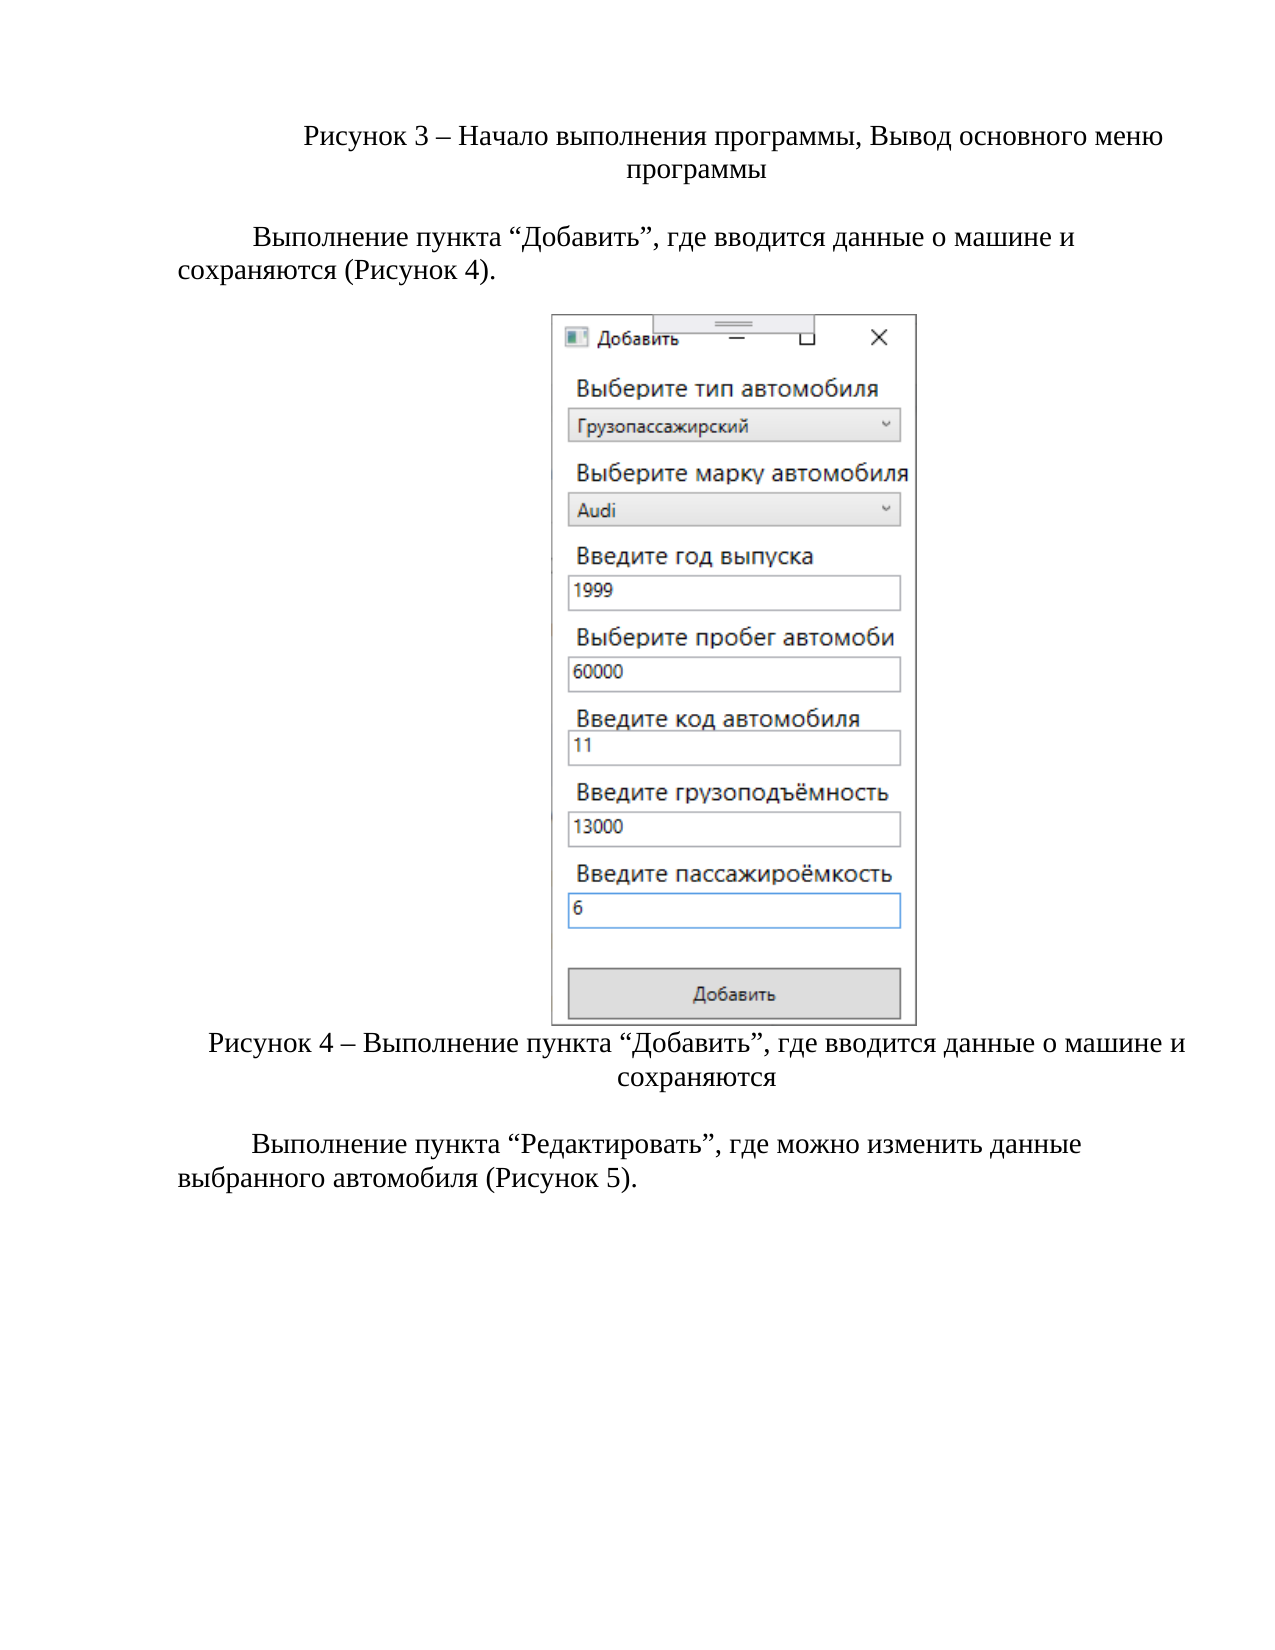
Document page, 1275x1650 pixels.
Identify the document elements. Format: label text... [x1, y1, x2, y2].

text Выполнение пункта “Добавить”, где вводится данные о машине и сохраняются (Рисунок 4). [177, 219, 1216, 286]
text Выполнение пункта “Редактировать”, где можно изменить данные выбранного автомобиля (Рисунок 5). [177, 1126, 1216, 1193]
text Рисунок 4 – Выполнение пункта “Добавить”, где вводится данные о машине и сохраняются [177, 1026, 1216, 1093]
text Рисунок 3 – Начало выполнения программы, Вывод основного меню программы [177, 118, 1216, 185]
picture [551, 314, 917, 1026]
